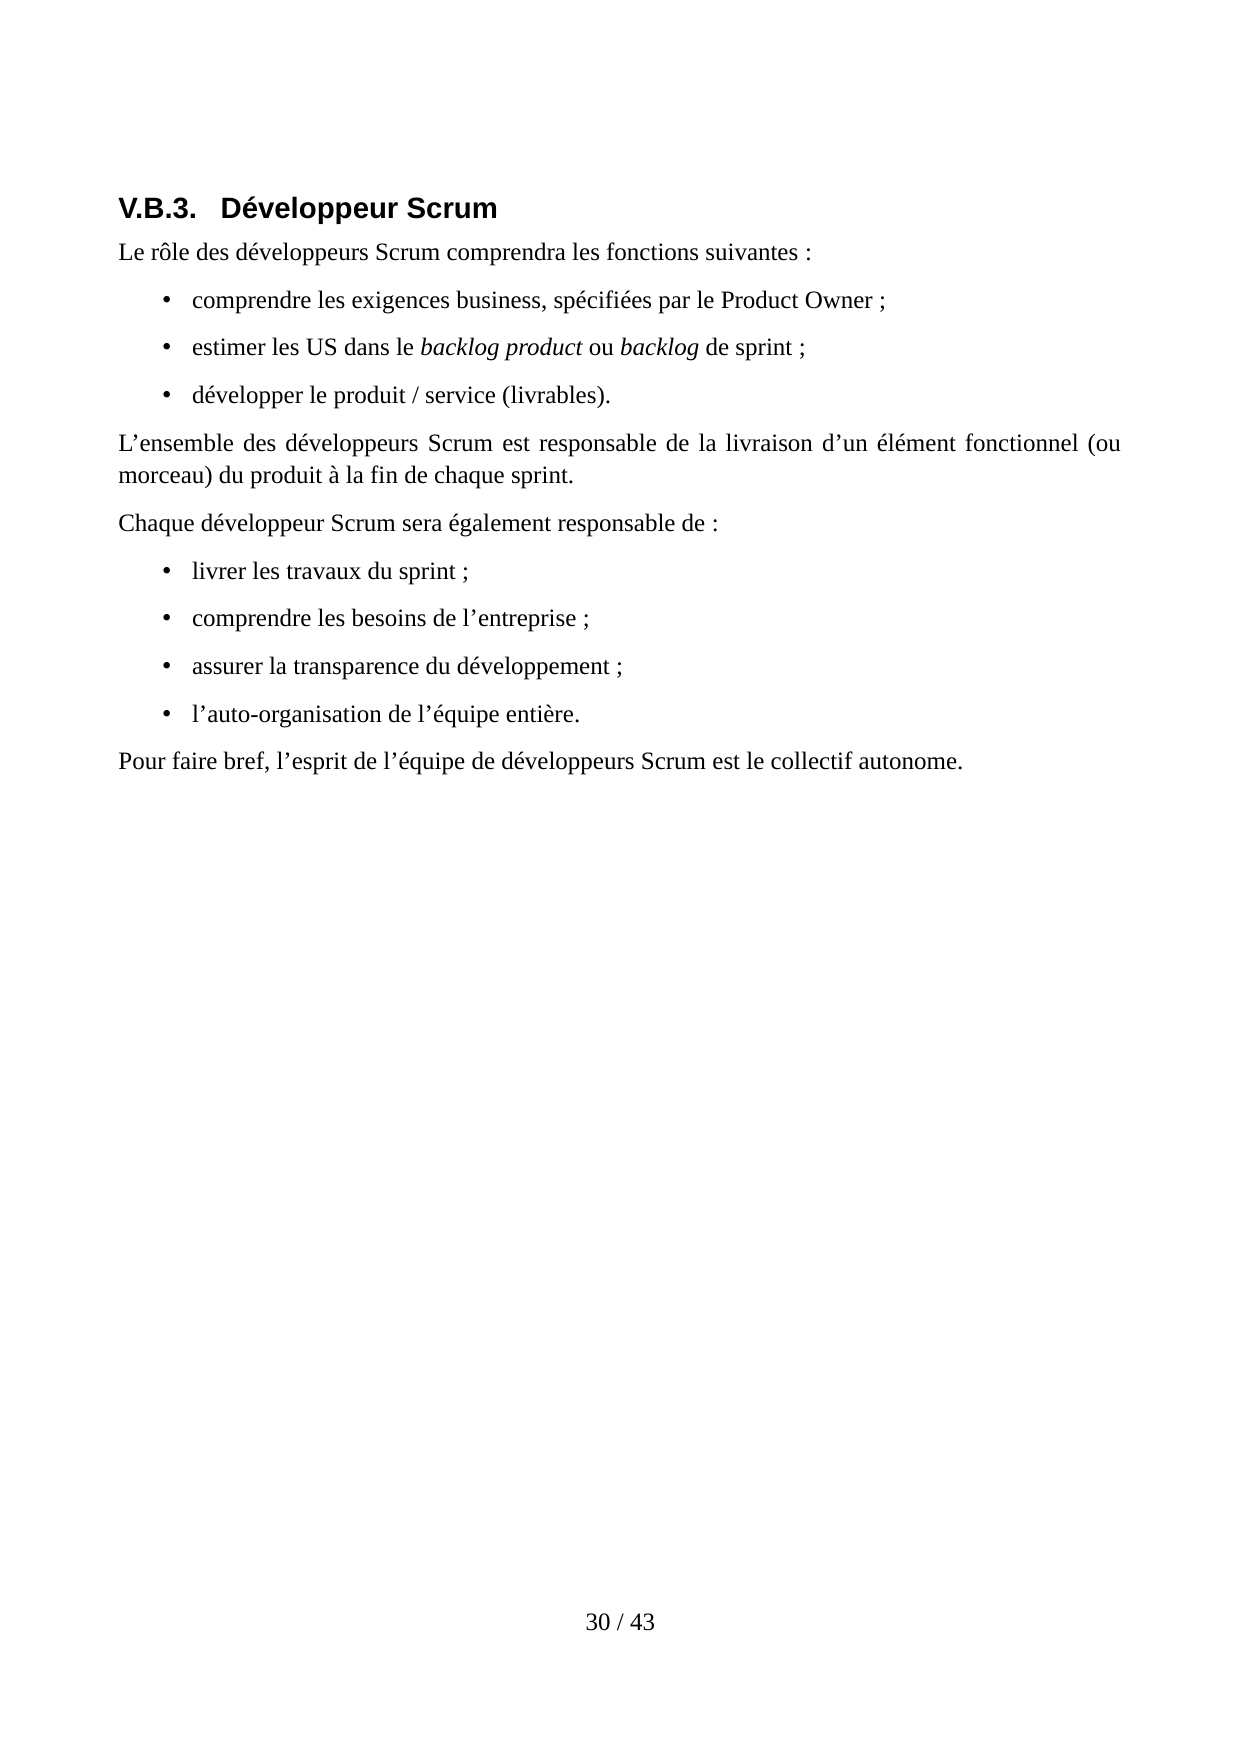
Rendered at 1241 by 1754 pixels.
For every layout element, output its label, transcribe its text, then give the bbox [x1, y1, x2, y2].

text L’ensemble des développeurs Scrum est responsable de la livraison d’un élément fonctionnel (ou morceau) du produit à la fin de chaque sprint. [118, 428, 1122, 489]
list développer le produit / service (livrables). [162, 380, 1122, 409]
text Pour faire bref, l’esprit de l’équipe de développeurs Scrum est le collectif autonome. [118, 746, 1122, 775]
list comprendre les besoins de l’entreprise ; [162, 603, 1122, 632]
list comprendre les exigences business, spécifiées par le Product Owner ; [162, 285, 1122, 313]
list assurer la transparence du développement ; [162, 651, 1122, 680]
list livrer les travaux du sprint ; [162, 556, 1122, 584]
subtitle Développeur Scrum [118, 191, 1122, 225]
text Le rôle des développeurs Scrum comprendra les fonctions suivantes : [118, 237, 1122, 266]
list l’auto-organisation de l’équipe entière. [162, 699, 1122, 727]
list estimer les US dans le backlog product ou backlog de sprint ; [162, 332, 1122, 361]
text Chaque développeur Scrum sera également responsable de : [118, 508, 1122, 537]
